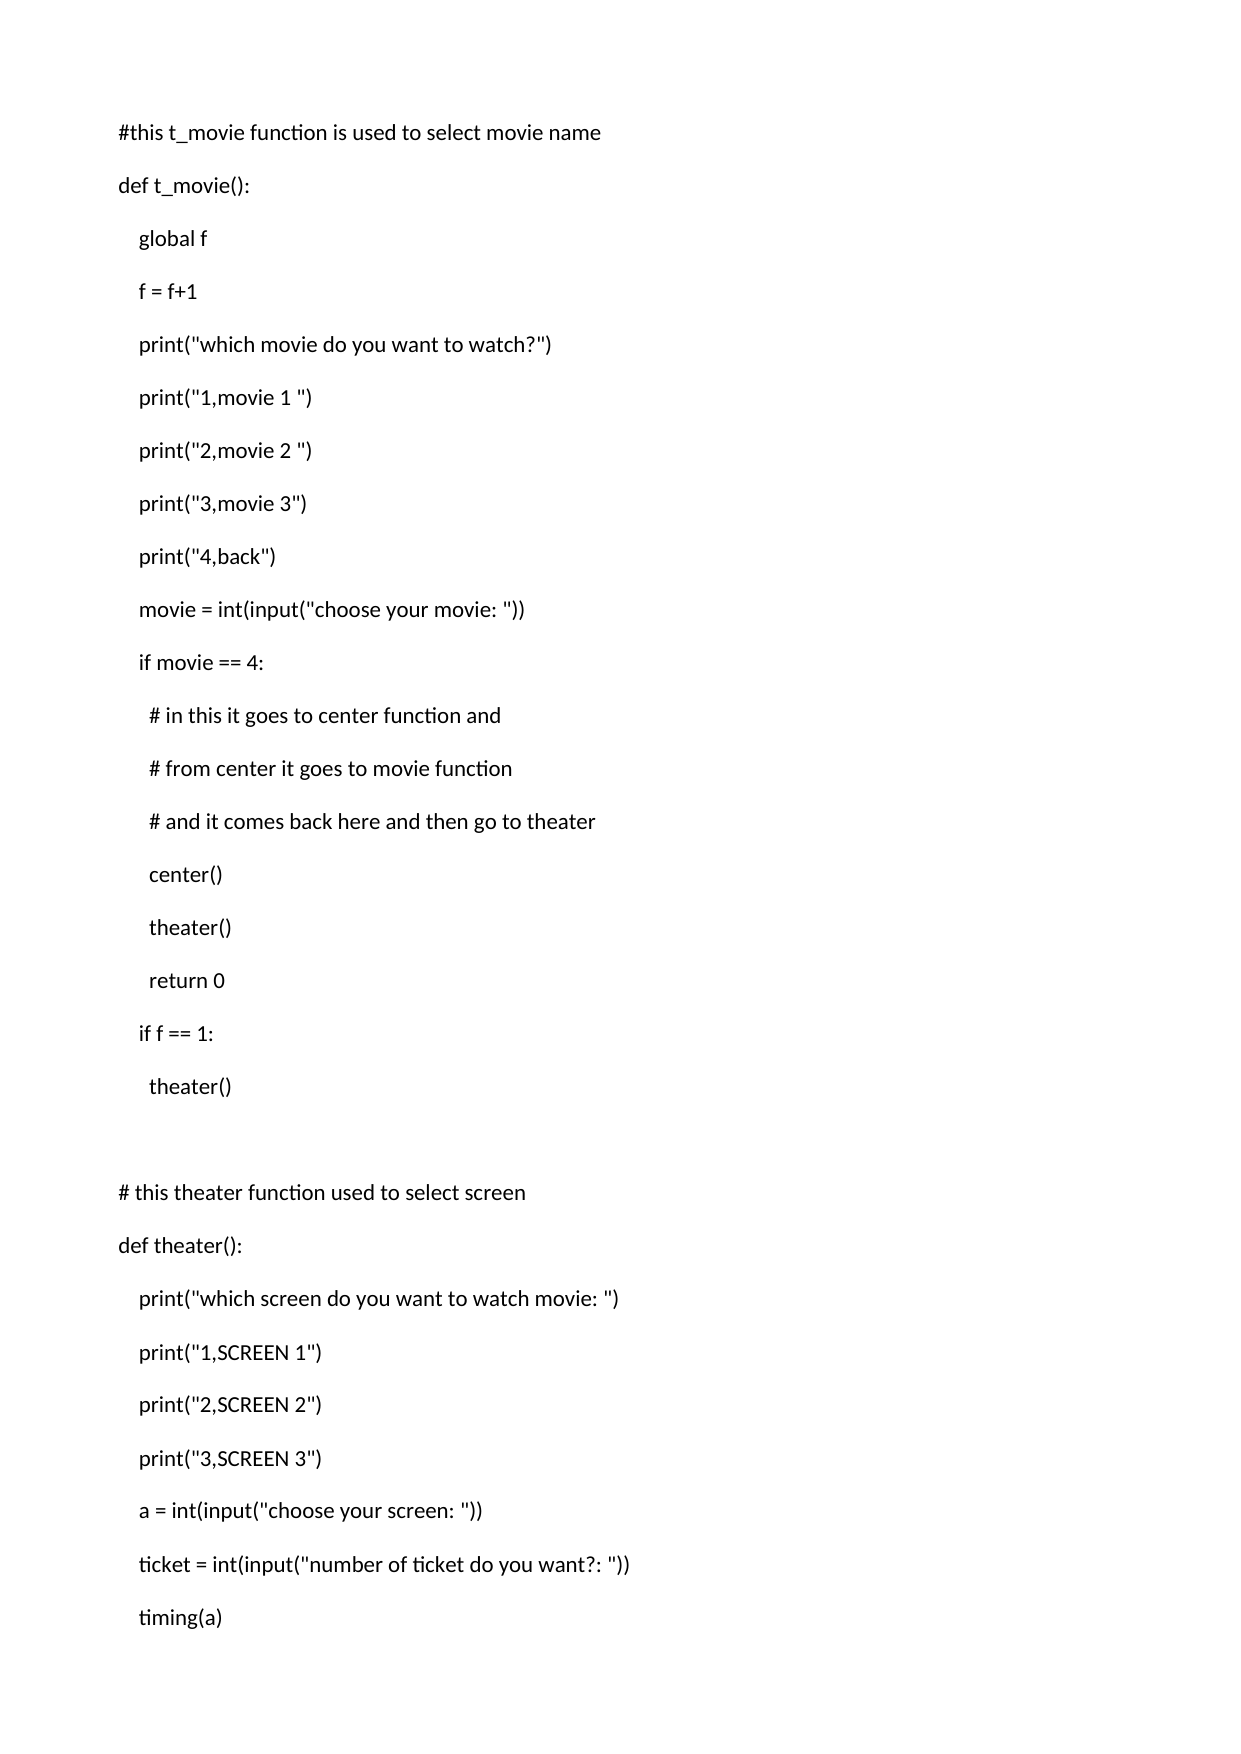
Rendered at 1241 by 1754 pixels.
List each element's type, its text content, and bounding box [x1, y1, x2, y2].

text print("3,SCREEN 3") [118, 1444, 1122, 1472]
text print("2,SCREEN 2") [118, 1391, 1122, 1419]
text # and it comes back here and then go to theater [118, 807, 1122, 835]
text print("2,movie 2 ") [118, 436, 1122, 464]
text # from center it goes to movie function [118, 754, 1122, 782]
text f = f+1 [118, 277, 1122, 305]
text def t_movie(): [118, 171, 1122, 199]
text print("which screen do you want to watch movie: ") [118, 1284, 1122, 1313]
text ticket = int(input("number of ticket do you want?: ")) [118, 1550, 1122, 1578]
text print("1,movie 1 ") [118, 383, 1122, 411]
text movie = int(input("choose your movie: ")) [118, 595, 1122, 623]
text timing(a) [118, 1603, 1122, 1631]
text print("which movie do you want to watch?") [118, 330, 1122, 358]
text theater() [118, 913, 1122, 941]
text def theater(): [118, 1232, 1122, 1259]
text # in this it goes to center function and [118, 701, 1122, 729]
text #this t_movie function is used to select movie name [118, 118, 1122, 146]
text print("4,back") [118, 542, 1122, 570]
text print("3,movie 3") [118, 489, 1122, 517]
text if movie == 4: [118, 648, 1122, 676]
text global f [118, 224, 1122, 252]
text if f == 1: [118, 1019, 1122, 1047]
text return 0 [118, 966, 1122, 994]
text theater() [118, 1072, 1122, 1101]
text # this theater function used to select screen [118, 1178, 1122, 1207]
text print("1,SCREEN 1") [118, 1338, 1122, 1366]
text a = int(input("choose your screen: ")) [118, 1497, 1122, 1525]
text center() [118, 860, 1122, 888]
